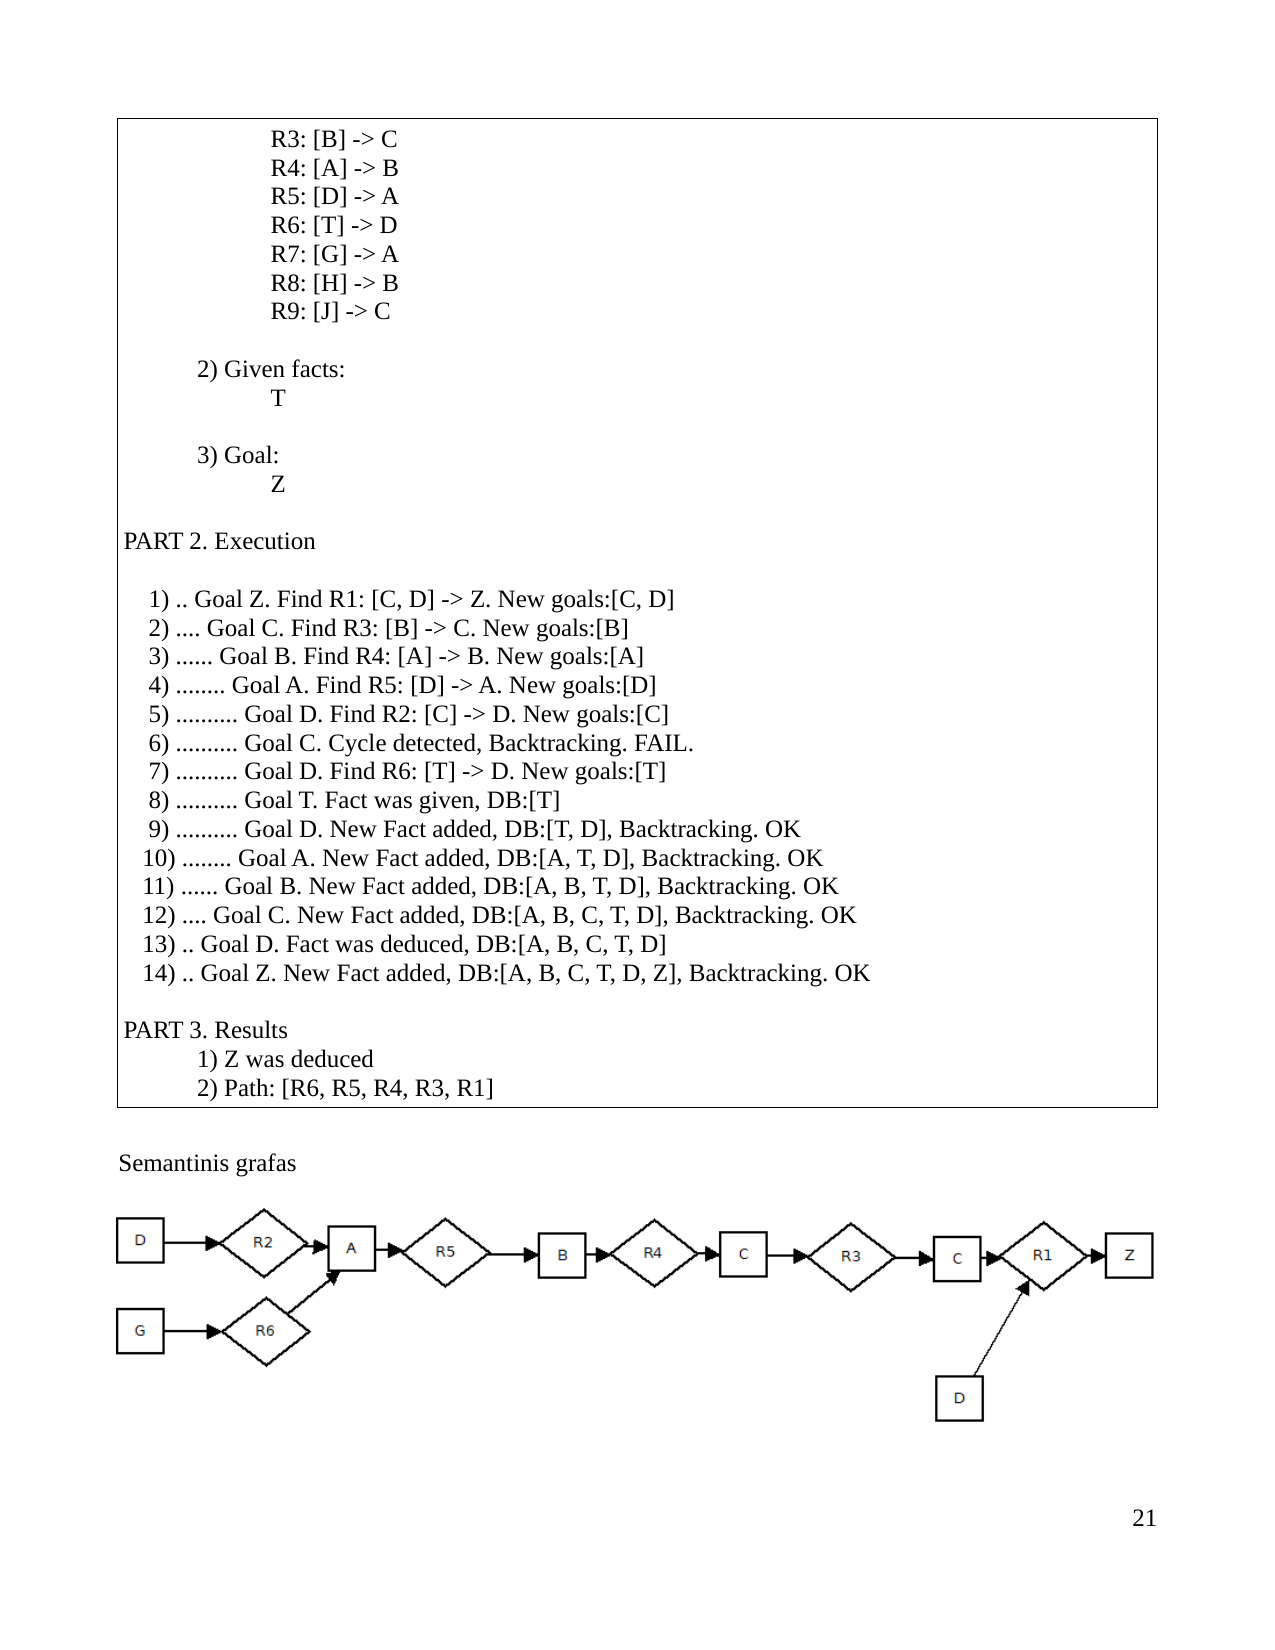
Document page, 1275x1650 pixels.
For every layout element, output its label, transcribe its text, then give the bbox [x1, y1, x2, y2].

text Semantinis grafas [118, 1148, 1157, 1177]
picture [116, 1208, 1155, 1423]
table_header R3: [B] -> C R4: [A] -> B R5: [D] -> A R6: [T] -> D R7: [G] -> A R8: [H] -> B R9: [J] -> C 2) Given facts: T 3) Goal: Z PART 2. Execution 1) .. Goal Z. Find R1: [C, D] -> Z. New goals:[C, D] 2) .... Goal C. Find R3: [B] -> C. New goals:[B] 3) ...... Goal B. Find R4: [A] -> B. New goals:[A] 4) ........ Goal A. Find R5: [D] -> A. New goals:[D] 5) .......... Goal D. Find R2: [C] -> D. New goals:[C] 6) .......... Goal C. Cycle detected, Backtracking. FAIL. 7) .......... Goal D. Find R6: [T] -> D. New goals:[T] 8) .......... Goal T. Fact was given, DB:[T] 9) .......... Goal D. New Fact added, DB:[T, D], Backtracking. OK 10) ........ Goal A. New Fact added, DB:[A, T, D], Backtracking. OK 11) ...... Goal B. New Fact added, DB:[A, B, T, D], Backtracking. OK 12) .... Goal C. New Fact added, DB:[A, B, C, T, D], Backtracking. OK 13) .. Goal D. Fact was deduced, DB:[A, B, C, T, D] 14) .. Goal Z. New Fact added, DB:[A, B, C, T, D, Z], Backtracking. OK PART 3. Results 1) Z was deduced 2) Path: [R6, R5, R4, R3, R1] [118, 119, 1157, 1107]
